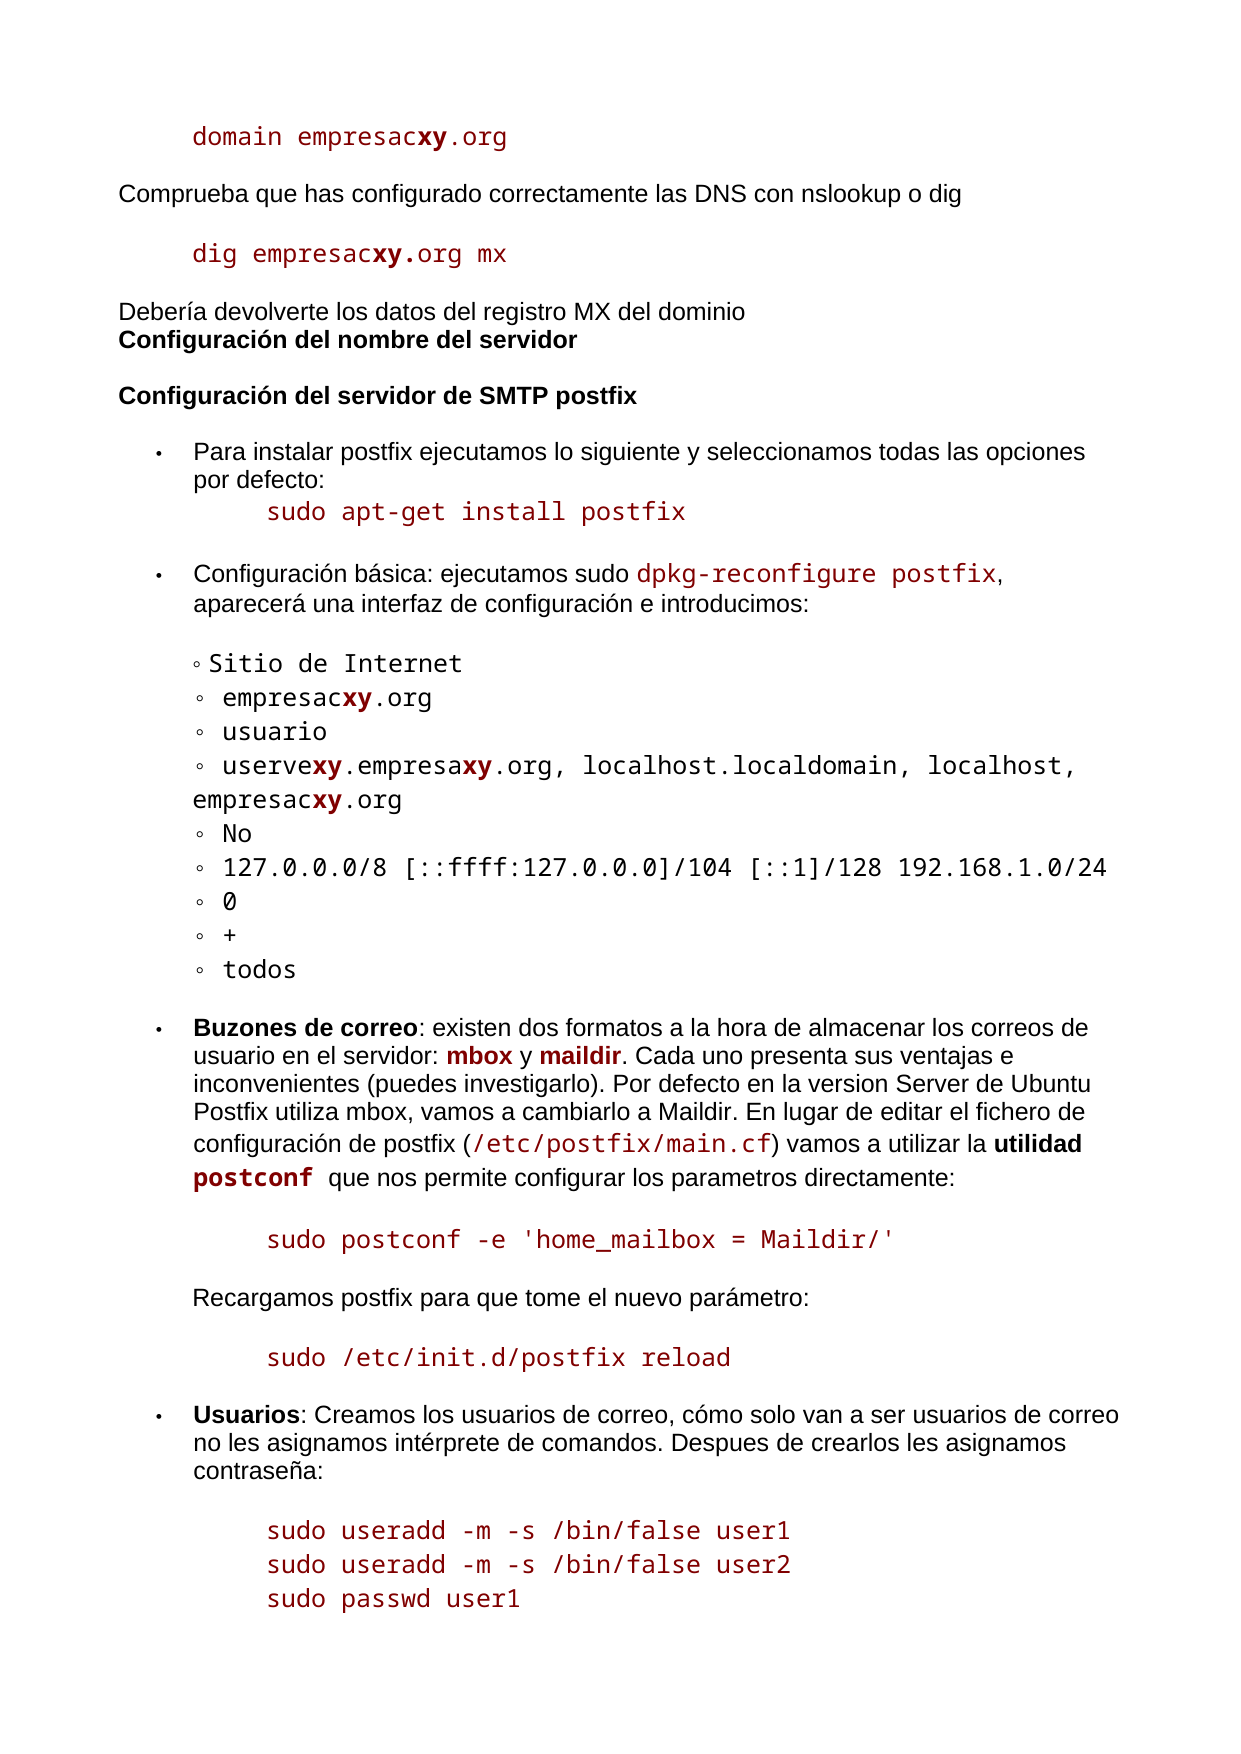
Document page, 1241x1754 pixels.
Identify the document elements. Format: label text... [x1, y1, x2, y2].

text ◦ uservexy.empresaxy.org, localhost.localdomain, localhost, empresacxy.org [192, 747, 1122, 816]
text Recargamos postfix para que tome el nuevo parámetro: [192, 1283, 1122, 1311]
text sudo postconf -e 'home_mailbox = Maildir/' [266, 1221, 1122, 1256]
text ◦ 127.0.0.0/8 [::ffff:127.0.0.0]/104 [::1]/128 192.168.1.0/24 [192, 849, 1122, 884]
list Usuarios: Creamos los usuarios de correo, cómo solo van a ser usuarios de correo no les asignamos intérprete de comandos. Despues de crearlos les asignamos contraseña: [156, 1401, 1122, 1485]
text ◦ usuario [192, 713, 1122, 747]
text ◦ + [192, 918, 1122, 952]
text sudo useradd -m -s /bin/false user2 [266, 1547, 1122, 1581]
text sudo useradd -m -s /bin/false user1 [266, 1513, 1122, 1547]
text ◦ empresacxy.org [192, 679, 1122, 713]
text ◦ todos [192, 952, 1122, 986]
text ◦ Sitio de Internet [192, 645, 1122, 679]
list Para instalar postfix ejecutamos lo siguiente y seleccionamos todas las opciones por defecto: [156, 437, 1122, 493]
text Configuración del nombre del servidor [118, 326, 1122, 354]
text ◦ 0 [192, 884, 1122, 918]
text Debería devolverte los datos del registro MX del dominio [118, 298, 1122, 326]
text Comprueba que has configurado correctamente las DNS con nslookup o dig [118, 180, 1122, 208]
text sudo passwd user1 [266, 1581, 1122, 1615]
text dig empresacxy.org mx [192, 236, 1122, 270]
list Buzones de correo: existen dos formatos a la hora de almacenar los correos de usuario en el servidor: mbox y maildir. Cada uno presenta sus ventajas e inconvenientes (puedes investigarlo). Por defecto en la version Server de Ubuntu Postfix utiliza mbox, vamos a cambiarlo a Maildir. En lugar de editar el fichero de configuración de postfix (/etc/postfix/main.cf) vamos a utilizar la utilidad postconf que nos permite configurar los parametros directamente: [156, 1014, 1122, 1193]
text sudo apt-get install postfix [266, 493, 1122, 527]
list Configuración básica: ejecutamos sudo dpkg-reconfigure postfix, aparecerá una interfaz de configuración e introducimos: [156, 555, 1122, 617]
text ◦ No [192, 816, 1122, 849]
text Configuración del servidor de SMTP postfix [118, 382, 1122, 409]
text sudo /etc/init.d/postfix reload [266, 1339, 1122, 1373]
text domain empresacxy.org [192, 118, 1122, 152]
